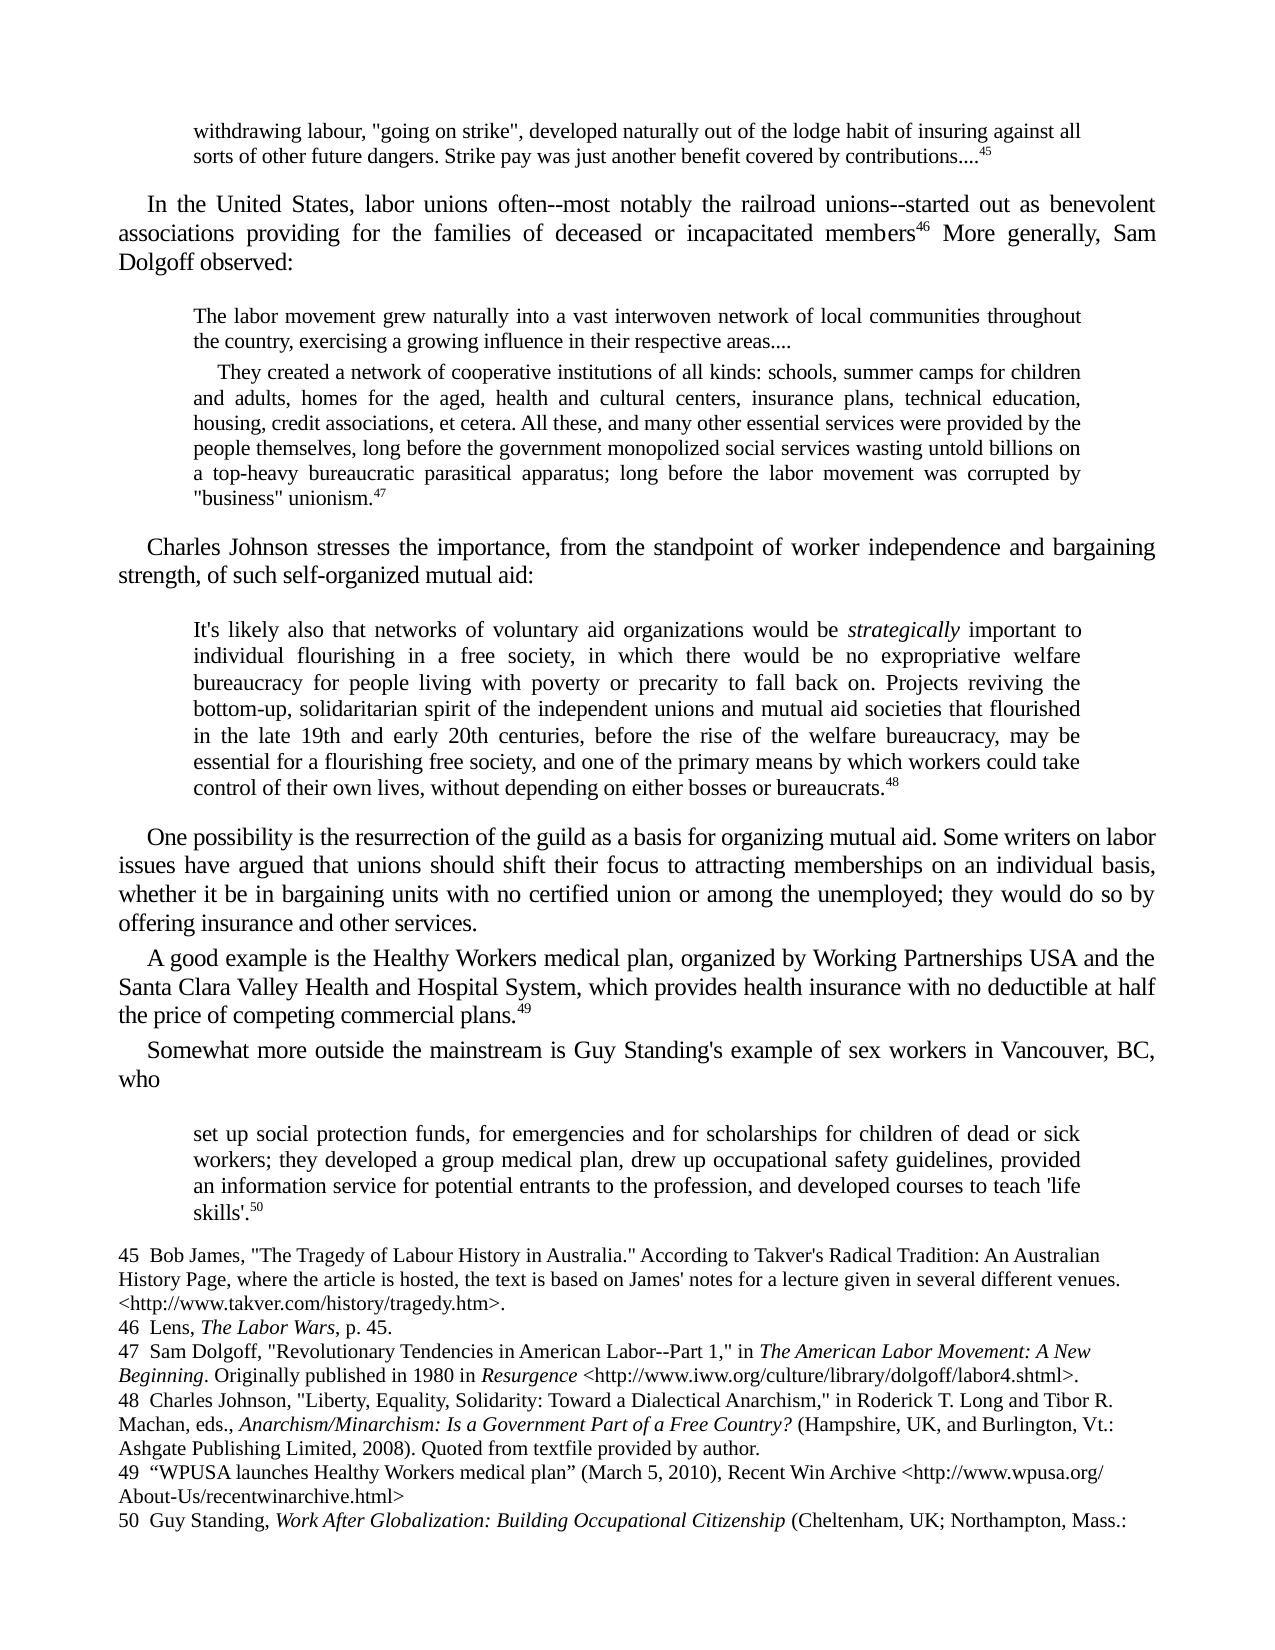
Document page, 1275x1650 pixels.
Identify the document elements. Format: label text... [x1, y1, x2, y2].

text Bob James, "The Tragedy of Labour History in Australia." According to Takver's Radical Tradition: An Australian History Page, where the article is hosted, the text is based on James' notes for a lecture given in several different venues. <http://www.takver.com/history/tragedy.htm>. [118, 1243, 1157, 1315]
text A good example is the Healthy Workers medical plan, organized by Working Partnerships USA and the Santa Clara Valley Health and Hospital System, which provides health insurance with no deductible at half the price of competing commercial plans. [118, 943, 1157, 1029]
text Lens, The Labor Wars, p. 45. [118, 1315, 1157, 1339]
text Somewhat more outside the mainstream is Guy Standing's example of sex workers in Vancouver, BC, who [118, 1035, 1157, 1093]
text One possibility is the resurrection of the guild as a basis for organizing mutual aid. Some writers on labor issues have argued that unions should shift their focus to attracting memberships on an individual basis, whether it be in bargaining units with no certified union or among the unemployed; they would do so by offering insurance and other services. [118, 822, 1157, 937]
text The labor movement grew naturally into a vast interwoven network of local communities throughout the country, exercising a growing influence in their respective areas.... [193, 303, 1082, 353]
text set up social protection funds, for emergencies and for scholarships for children of dead or sick workers; they developed a group medical plan, drew up occupational safety guidelines, provided an information service for potential entrants to the profession, and developed courses to teach 'life skills'. [193, 1120, 1082, 1225]
text Sam Dolgoff, "Revolutionary Tendencies in American Labor--Part 1," in The American Labor Movement: A New Beginning. Originally published in 1980 in Resurgence <http://www.iww.org/culture/library/dolgoff/labor4.shtml>. [118, 1339, 1157, 1387]
text Guy Standing, Work After Globalization: Building Occupational Citizenship (Cheltenham, UK; Northampton, Mass.: [118, 1508, 1157, 1532]
text Charles Johnson, "Liberty, Equality, Solidarity: Toward a Dialectical Anarchism," in Roderick T. Long and Tibor R. Machan, eds., Anarchism/Minarchism: Is a Government Part of a Free Country? (Hampshire, UK, and Burlington, Vt.: Ashgate Publishing Limited, 2008). Quoted from textfile provided by author. [118, 1387, 1157, 1460]
text Charles Johnson stresses the importance, from the standpoint of worker independence and bargaining strength, of such self-organized mutual aid: [118, 532, 1157, 589]
text They created a network of cooperative institutions of all kinds: schools, summer camps for children and adults, homes for the aged, health and cultural centers, insurance plans, technical education, housing, credit associations, et cetera. All these, and many other essential services were provided by the people themselves, long before the government monopolized social services wasting untold billions on a top-heavy bureaucratic parasitical apparatus; long before the labor movement was corrupted by "business" unionism. [193, 359, 1082, 511]
text withdrawing labour, "going on strike", developed naturally out of the lodge habit of insuring against all sorts of other future dangers. Strike pay was just another benefit covered by contributions.... [193, 118, 1082, 168]
text In the United States, labor unions often--most notably the railroad unions--started out as benevolent associations providing for the families of deceased or incapacitated members More generally, Sam Dolgoff observed: [118, 189, 1157, 276]
text It's likely also that networks of voluntary aid organizations would be strategically important to individual flourishing in a free society, in which there would be no expropriative welfare bureaucracy for people living with poverty or precarity to fall back on. Projects reviving the bottom-up, solidaritarian spirit of the independent unions and mutual aid societies that flourished in the late 19th and early 20th centuries, before the rise of the welfare bureaucracy, may be essential for a flourishing free society, and one of the primary means by which workers could take control of their own lives, without depending on either bosses or bureaucrats. [193, 616, 1082, 801]
text “WPUSA launches Healthy Workers medical plan” (March 5, 2010), Recent Win Archive <http://www.wpusa.org/ About-Us/recentwinarchive.html> [118, 1460, 1157, 1508]
